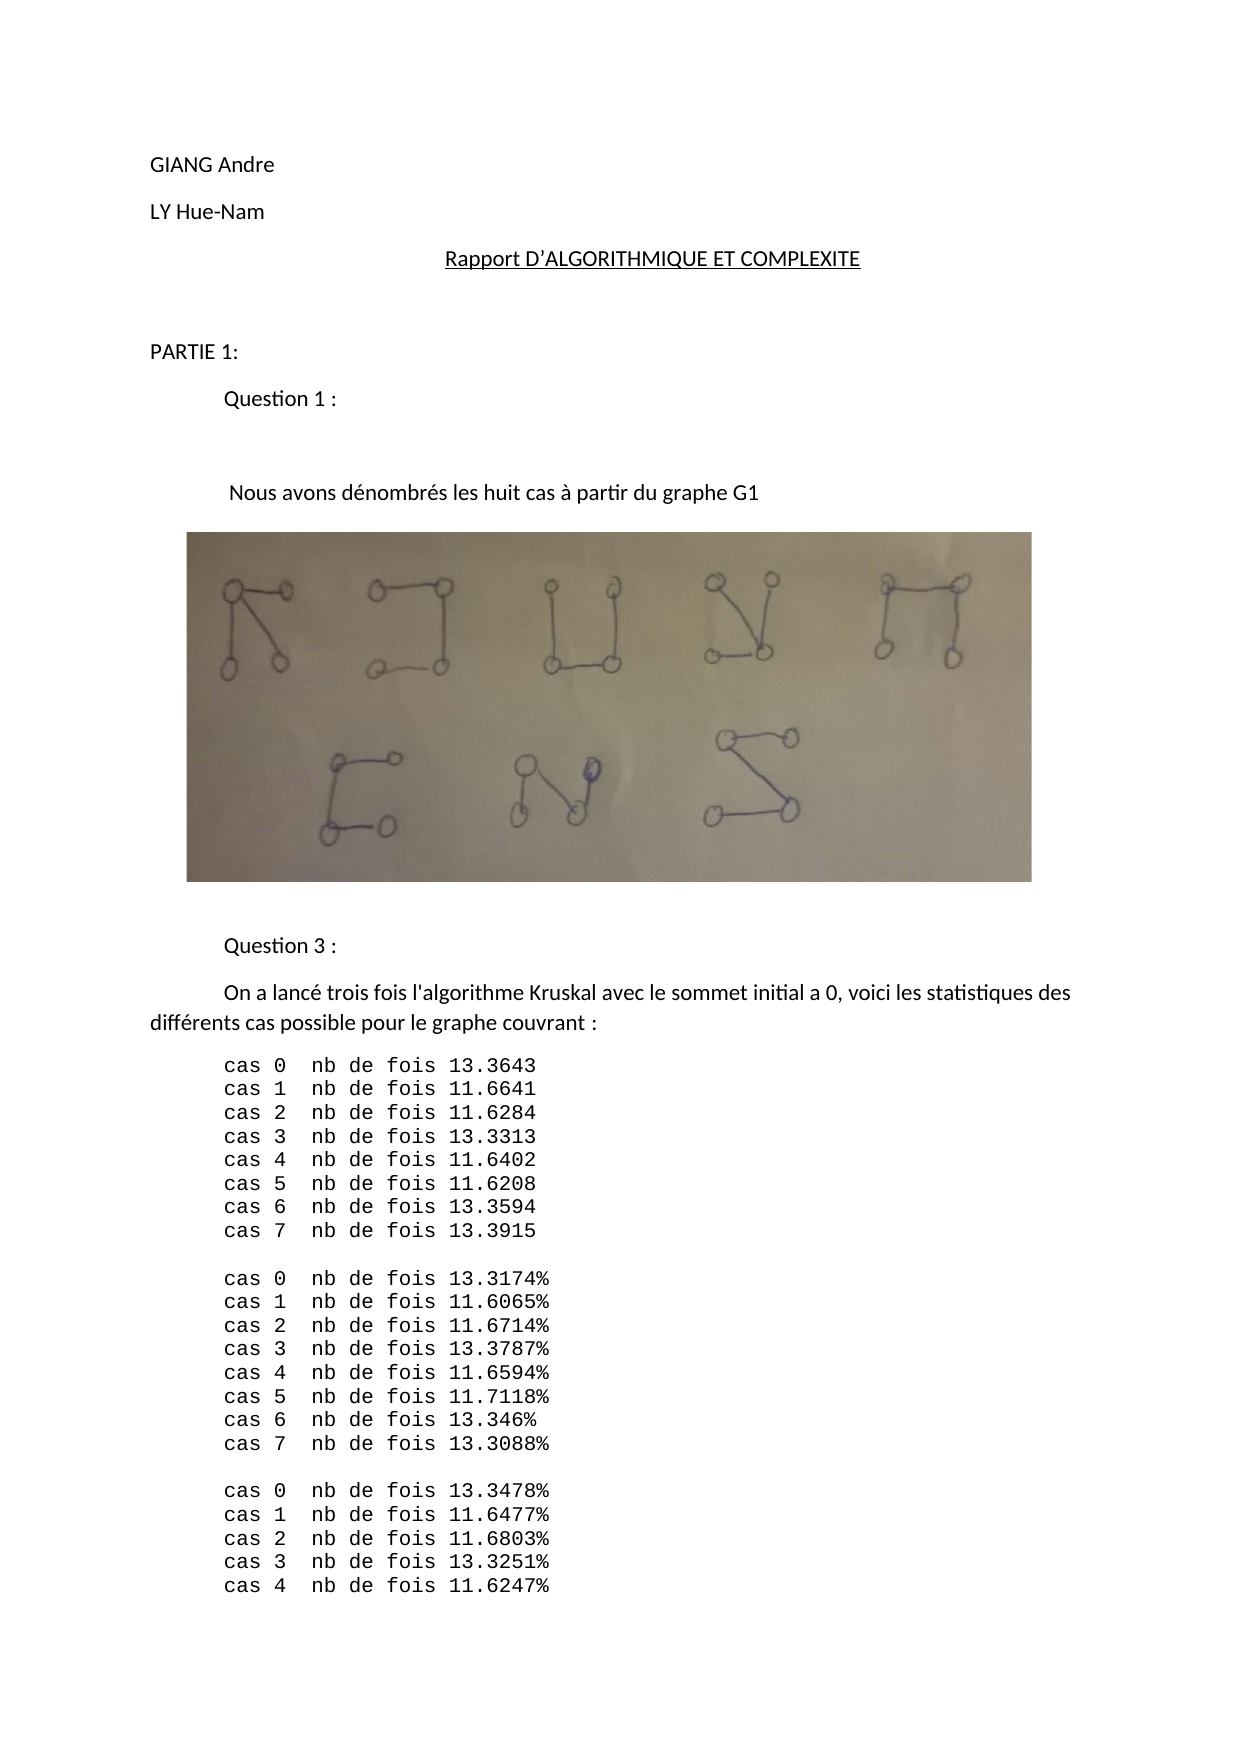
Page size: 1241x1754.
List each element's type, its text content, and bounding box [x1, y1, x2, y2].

text cas 4 nb de fois 11.6594% [224, 1362, 1090, 1386]
text cas 4 nb de fois 11.6247% [224, 1575, 1090, 1598]
text cas 7 nb de fois 13.3915 [224, 1220, 1090, 1244]
text cas 0 nb de fois 13.3174% [224, 1267, 1090, 1291]
text cas 2 nb de fois 11.6714% [224, 1315, 1090, 1338]
text cas 7 nb de fois 13.3088% [224, 1433, 1090, 1457]
text On a lancé trois fois l'algorithme Kruskal avec le sommet initial a 0, voici les statistiques des différents cas possible pour le graphe couvrant : [150, 978, 1090, 1036]
text cas 0 nb de fois 13.3643 [224, 1055, 1090, 1078]
text cas 2 nb de fois 11.6803% [224, 1528, 1090, 1551]
text cas 3 nb de fois 13.3251% [224, 1551, 1090, 1575]
text Nous avons dénombrés les huit cas à partir du graphe G1 [150, 478, 1090, 506]
text cas 0 nb de fois 13.3478% [224, 1480, 1090, 1504]
text cas 1 nb de fois 11.6065% [224, 1291, 1090, 1315]
text cas 2 nb de fois 11.6284 [224, 1102, 1090, 1126]
text cas 1 nb de fois 11.6477% [224, 1504, 1090, 1528]
text cas 3 nb de fois 13.3787% [224, 1338, 1090, 1362]
text Question 3 : [150, 931, 1090, 959]
text cas 4 nb de fois 11.6402 [224, 1149, 1090, 1173]
text cas 6 nb de fois 13.346% [224, 1409, 1090, 1433]
text cas 5 nb de fois 11.7118% [224, 1386, 1090, 1409]
text cas 6 nb de fois 13.3594 [224, 1197, 1090, 1220]
text cas 5 nb de fois 11.6208 [224, 1173, 1090, 1197]
text Question 1 : [150, 384, 1090, 412]
text GIANG Andre [150, 150, 1090, 178]
text PARTIE 1: [150, 337, 1090, 366]
text Rapport D’ALGORITHMIQUE ET COMPLEXITE [150, 244, 1090, 272]
text LY Hue-Nam [150, 197, 1090, 225]
picture [186, 532, 1032, 882]
text cas 3 nb de fois 13.3313 [224, 1126, 1090, 1149]
text cas 1 nb de fois 11.6641 [224, 1078, 1090, 1102]
